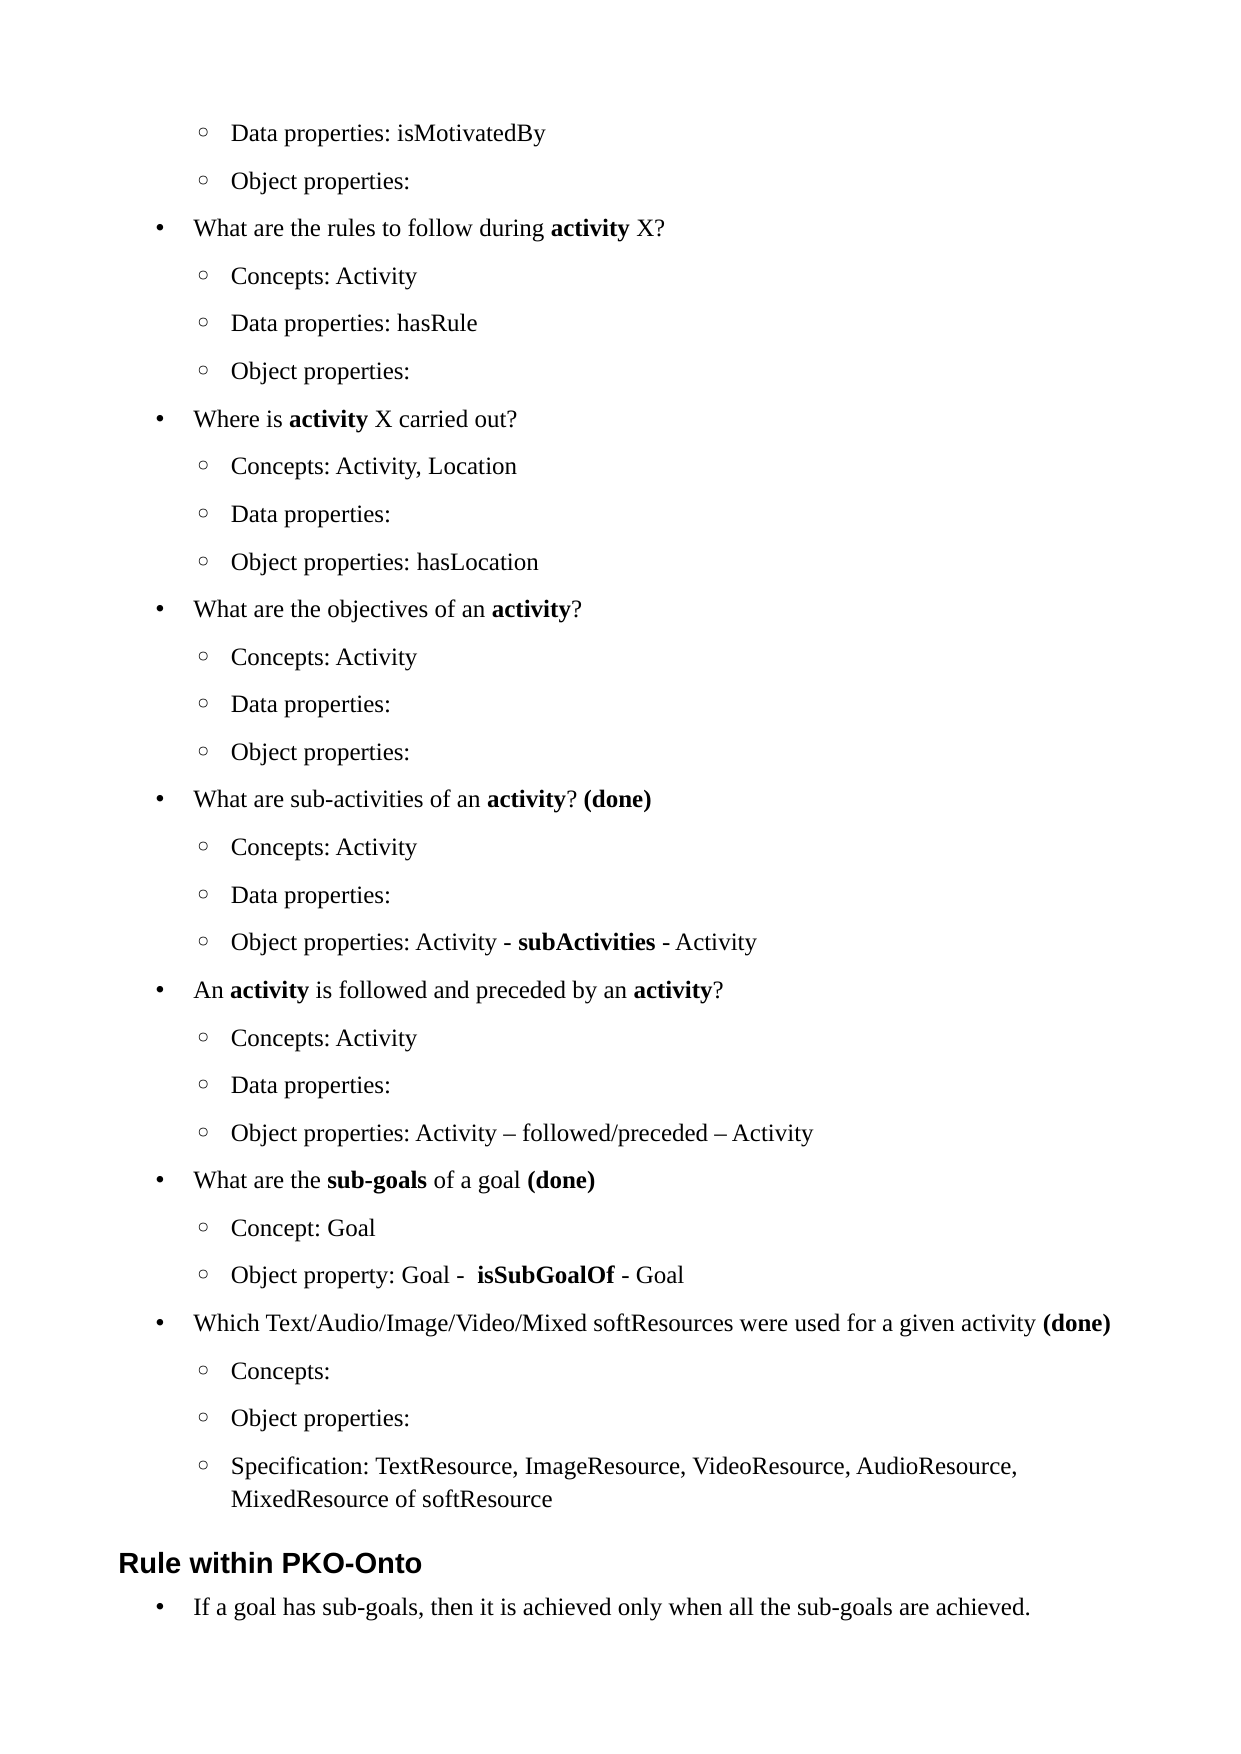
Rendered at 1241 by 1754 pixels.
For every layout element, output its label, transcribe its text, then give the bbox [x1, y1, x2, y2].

list Concept: Goal [193, 1213, 1122, 1242]
list Object properties: [193, 356, 1122, 385]
list Object properties: [193, 166, 1122, 194]
list Concepts: Activity [193, 642, 1122, 671]
list Concepts: Activity [193, 261, 1122, 290]
list Data properties: [193, 499, 1122, 528]
list Data properties: hasRule [193, 308, 1122, 337]
list What are the objectives of an activity? [156, 594, 1122, 623]
list Specification: TextResource, ImageResource, VideoResource, AudioResource, MixedResource of softResource [193, 1451, 1122, 1513]
list Concepts: Activity [193, 832, 1122, 861]
list What are the sub-goals of a goal (done) [156, 1165, 1122, 1194]
list Concepts: [193, 1356, 1122, 1384]
list Data properties: [193, 880, 1122, 908]
list Data properties: isMotivatedBy [193, 118, 1122, 147]
list What are sub-activities of an activity? (done) [156, 784, 1122, 813]
list What are the rules to follow during activity X? [156, 213, 1122, 242]
list Concepts: Activity [193, 1023, 1122, 1051]
list Concepts: Activity, Location [193, 451, 1122, 480]
list Where is activity X carried out? [156, 404, 1122, 432]
list Object properties: Activity - subActivities - Activity [193, 927, 1122, 956]
list If a goal has sub-goals, then it is achieved only when all the sub-goals are achieved. [156, 1592, 1122, 1621]
list Object property: Goal - isSubGoalOf - Goal [193, 1261, 1122, 1289]
list Object properties: [193, 737, 1122, 766]
list Which Text/Audio/Image/Video/Mixed softResources were used for a given activity (done) [156, 1308, 1122, 1337]
list Data properties: [193, 689, 1122, 718]
subtitle Rule within PKO-Onto [118, 1546, 1122, 1580]
list Data properties: [193, 1070, 1122, 1099]
list Object properties: hasLocation [193, 547, 1122, 575]
list An activity is followed and preceded by an activity? [156, 975, 1122, 1004]
list Object properties: [193, 1403, 1122, 1432]
list Object properties: Activity – followed/preceded – Activity [193, 1118, 1122, 1147]
